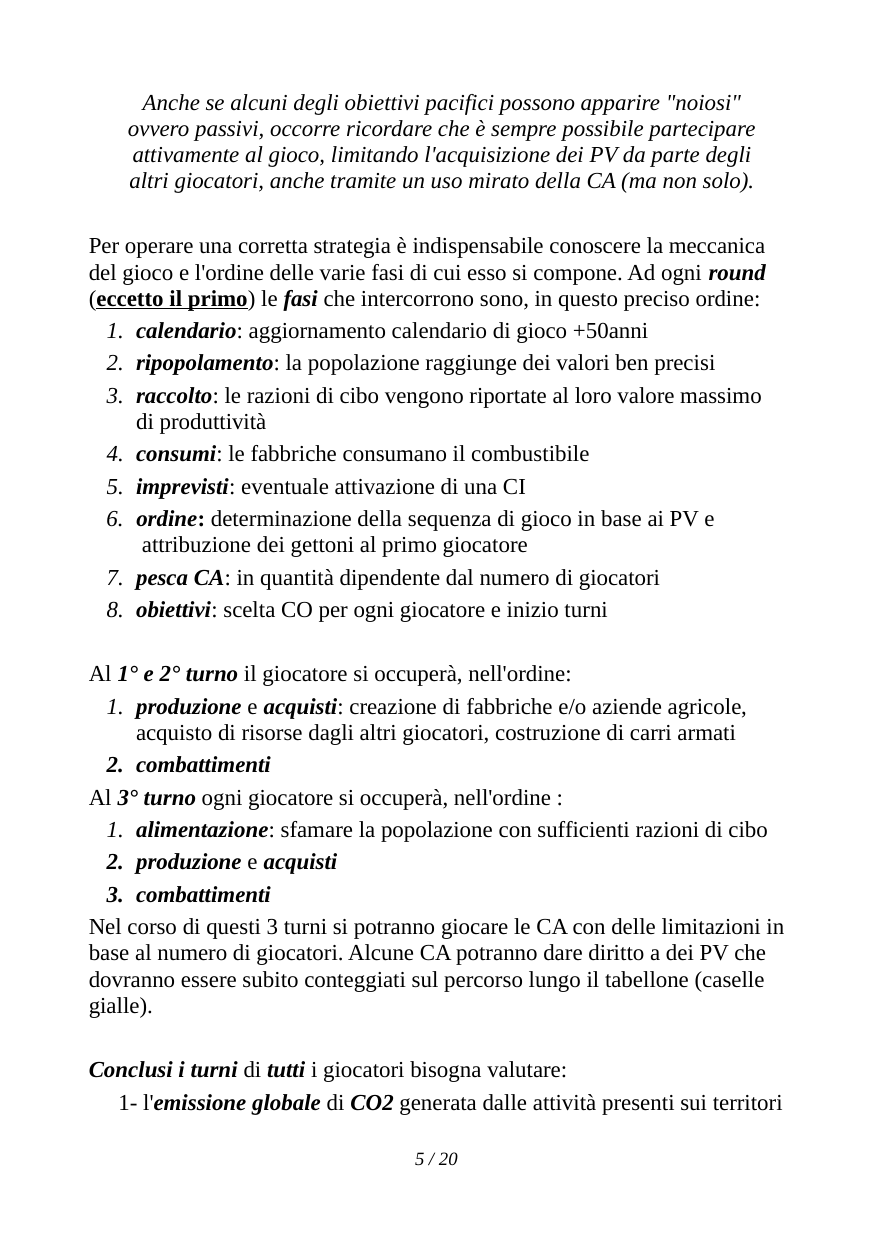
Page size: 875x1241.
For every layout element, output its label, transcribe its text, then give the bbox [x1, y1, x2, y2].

text 1- l'emissione globale di CO2 generata dalle attività presenti sui territori [118, 1089, 786, 1115]
text Conclusi i turni di tutti i giocatori bisogna valutare: [88, 1057, 786, 1083]
text Per operare una corretta strategia è indispensabile conoscere la meccanica del gioco e l'ordine delle varie fasi di cui esso si compone. Ad ogni round (eccetto il primo) le fasi che intercorrono sono, in questo preciso ordine: [88, 232, 786, 311]
list ripopolamento: la popolazione raggiunge dei valori ben precisi [106, 349, 786, 376]
list calendario: aggiornamento calendario di gioco +50anni [106, 317, 786, 343]
list obiettivi: scelta CO per ogni giocatore e inizio turni [106, 596, 786, 622]
list raccolto: le razioni di cibo vengono riportate al loro valore massimo di produttività [106, 382, 786, 434]
list produzione e acquisti: creazione di fabbriche e/o aziende agricole, acquisto di risorse dagli altri giocatori, costruzione di carri armati [106, 693, 786, 746]
list alimentazione: sfamare la popolazione con sufficienti razioni di cibo [106, 816, 786, 842]
list ordine: determinazione della sequenza di gioco in base ai PV e attribuzione dei gettoni al primo giocatore [106, 505, 786, 558]
list produzione e acquisti [106, 848, 786, 875]
text Al 3° turno ogni giocatore si occuperà, nell'ordine : [88, 784, 786, 810]
list imprevisti: eventuale attivazione di una CI [106, 473, 786, 499]
list consumi: le fabbriche consumano il combustibile [106, 440, 786, 467]
list combattimenti [106, 881, 786, 907]
list combattimenti [106, 751, 786, 778]
text Nel corso di questi 3 turni si potranno giocare le CA con delle limitazioni in base al numero di giocatori. Alcune CA potranno dare diritto a dei PV che dovranno essere subito conteggiati sul percorso lungo il tabellone (caselle gialle). [88, 913, 786, 1018]
list pesca CA: in quantità dipendente dal numero di giocatori [106, 564, 786, 590]
text Al 1° e 2° turno il giocatore si occuperà, nell'ordine: [88, 661, 786, 687]
text Anche se alcuni degli obiettivi pacifici possono apparire "noiosi" ovvero passivi, occorre ricordare che è sempre possibile partecipare attivamente al gioco, limitando l'acquisizione dei PV da parte degli altri giocatori, anche tramite un uso mirato della CA (ma non solo). [118, 88, 768, 194]
